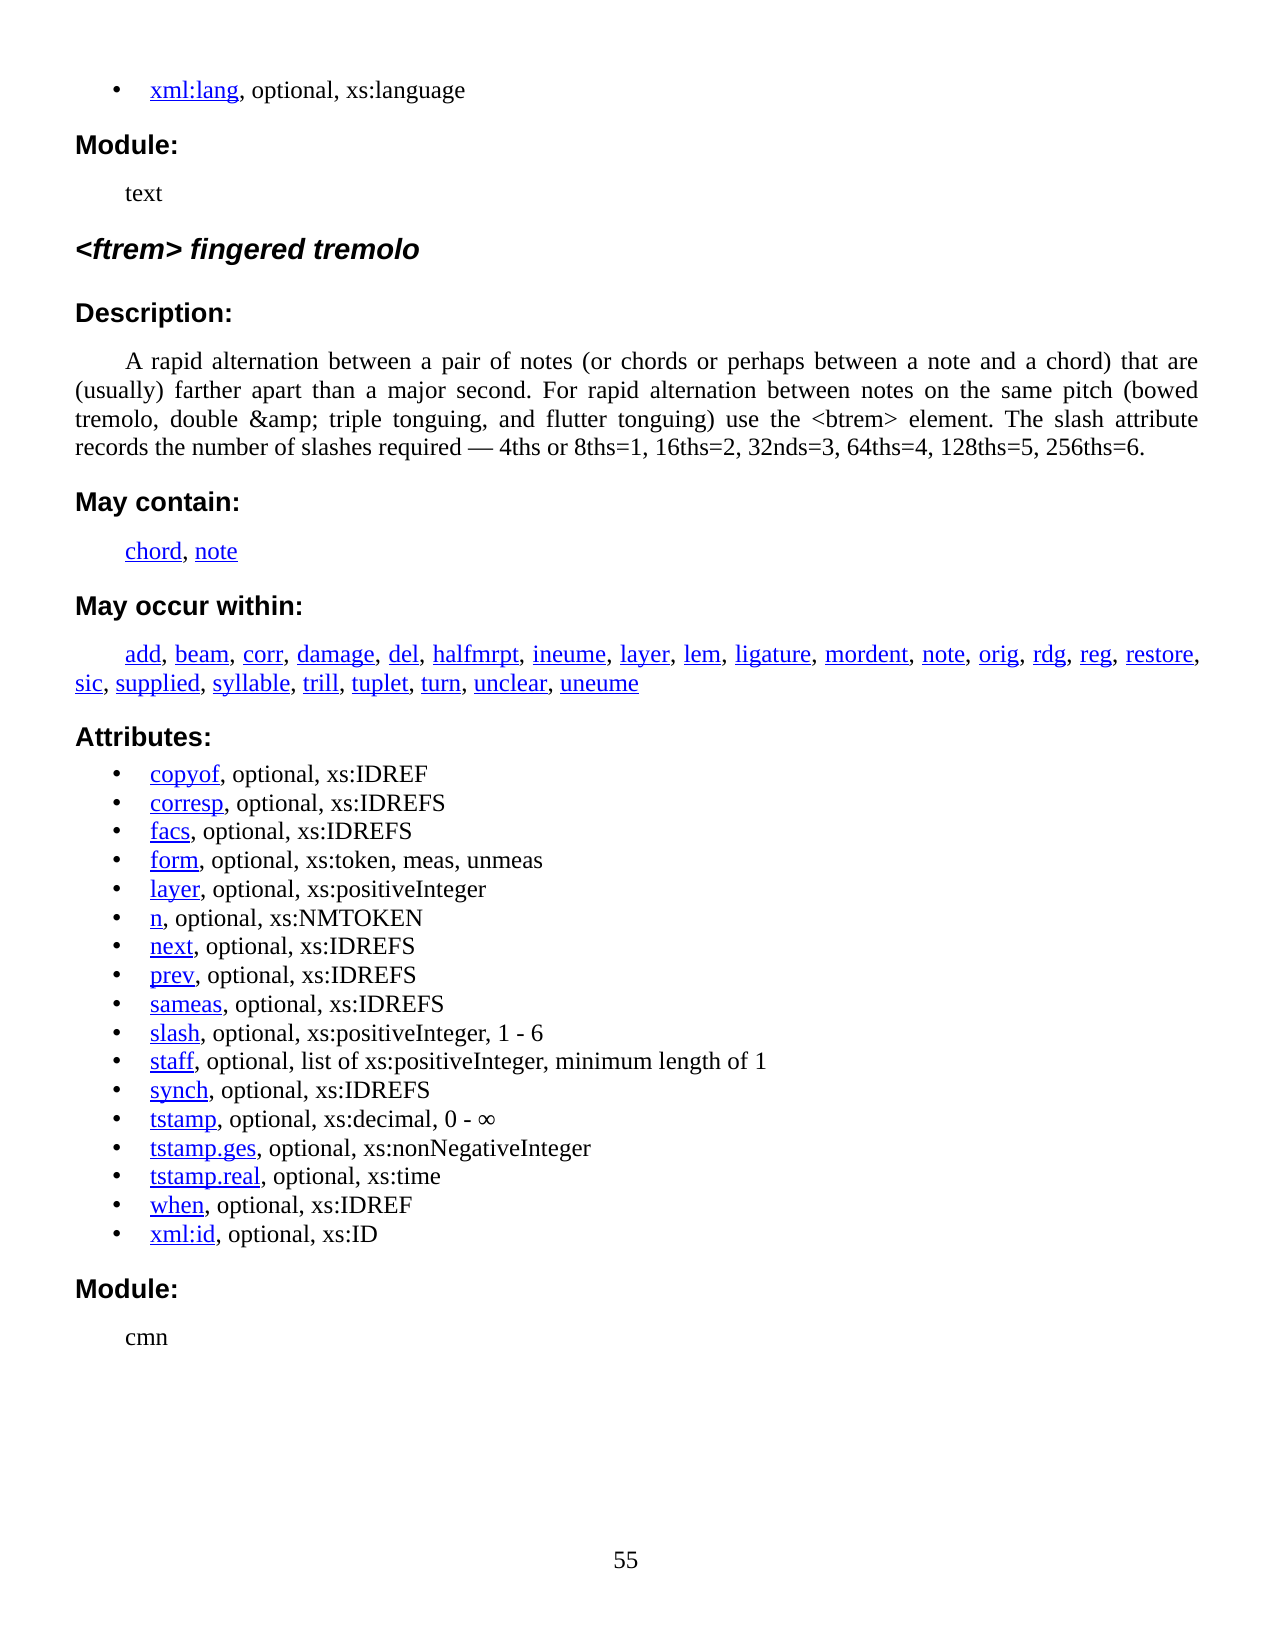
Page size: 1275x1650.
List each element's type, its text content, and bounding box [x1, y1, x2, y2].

subtitle Module: [75, 129, 1200, 160]
subtitle Module: [75, 1273, 1200, 1304]
list corresp, optional, xs:IDREFS [112, 788, 1200, 816]
text cmn [75, 1322, 1200, 1351]
list layer, optional, xs:positiveInteger [112, 874, 1200, 903]
list copyof, optional, xs:IDREF [112, 759, 1200, 788]
list staff, optional, list of xs:positiveInteger, minimum length of 1 [112, 1046, 1200, 1075]
list form, optional, xs:token, meas, unmeas [112, 845, 1200, 874]
subtitle <ftrem> fingered tremolo [75, 232, 1200, 266]
list sameas, optional, xs:IDREFS [112, 989, 1200, 1018]
list prev, optional, xs:IDREFS [112, 960, 1200, 989]
list n, optional, xs:NMTOKEN [112, 903, 1200, 931]
text text [75, 178, 1200, 207]
list tstamp.ges, optional, xs:nonNegativeInteger [112, 1133, 1200, 1161]
subtitle Description: [75, 297, 1200, 328]
list tstamp, optional, xs:decimal, 0 - ∞ [112, 1104, 1200, 1133]
list xml:lang, optional, xs:language [112, 75, 1200, 104]
list tstamp.real, optional, xs:time [112, 1161, 1200, 1190]
text chord, note [75, 536, 1200, 564]
list xml:id, optional, xs:ID [112, 1219, 1200, 1248]
text A rapid alternation between a pair of notes (or chords or perhaps between a note and a chord) that are (usually) farther apart than a major second. For rapid alternation between notes on the same pitch (bowed tremolo, double &amp; triple tonguing, and flutter tonguing) use the <btrem> element. The slash attribute records the number of slashes required — 4ths or 8ths=1, 16ths=2, 32nds=3, 64ths=4, 128ths=5, 256ths=6. [75, 346, 1200, 461]
list facs, optional, xs:IDREFS [112, 816, 1200, 845]
list next, optional, xs:IDREFS [112, 931, 1200, 960]
list slash, optional, xs:positiveInteger, 1 - 6 [112, 1018, 1200, 1046]
subtitle May contain: [75, 486, 1200, 517]
list when, optional, xs:IDREF [112, 1190, 1200, 1219]
list synch, optional, xs:IDREFS [112, 1075, 1200, 1104]
subtitle May occur within: [75, 589, 1200, 621]
text add, beam, corr, damage, del, halfmrpt, ineume, layer, lem, ligature, mordent, note, orig, rdg, reg, restore, sic, supplied, syllable, trill, tuplet, turn, unclear, uneume [75, 639, 1200, 696]
subtitle Attributes: [75, 721, 1200, 753]
